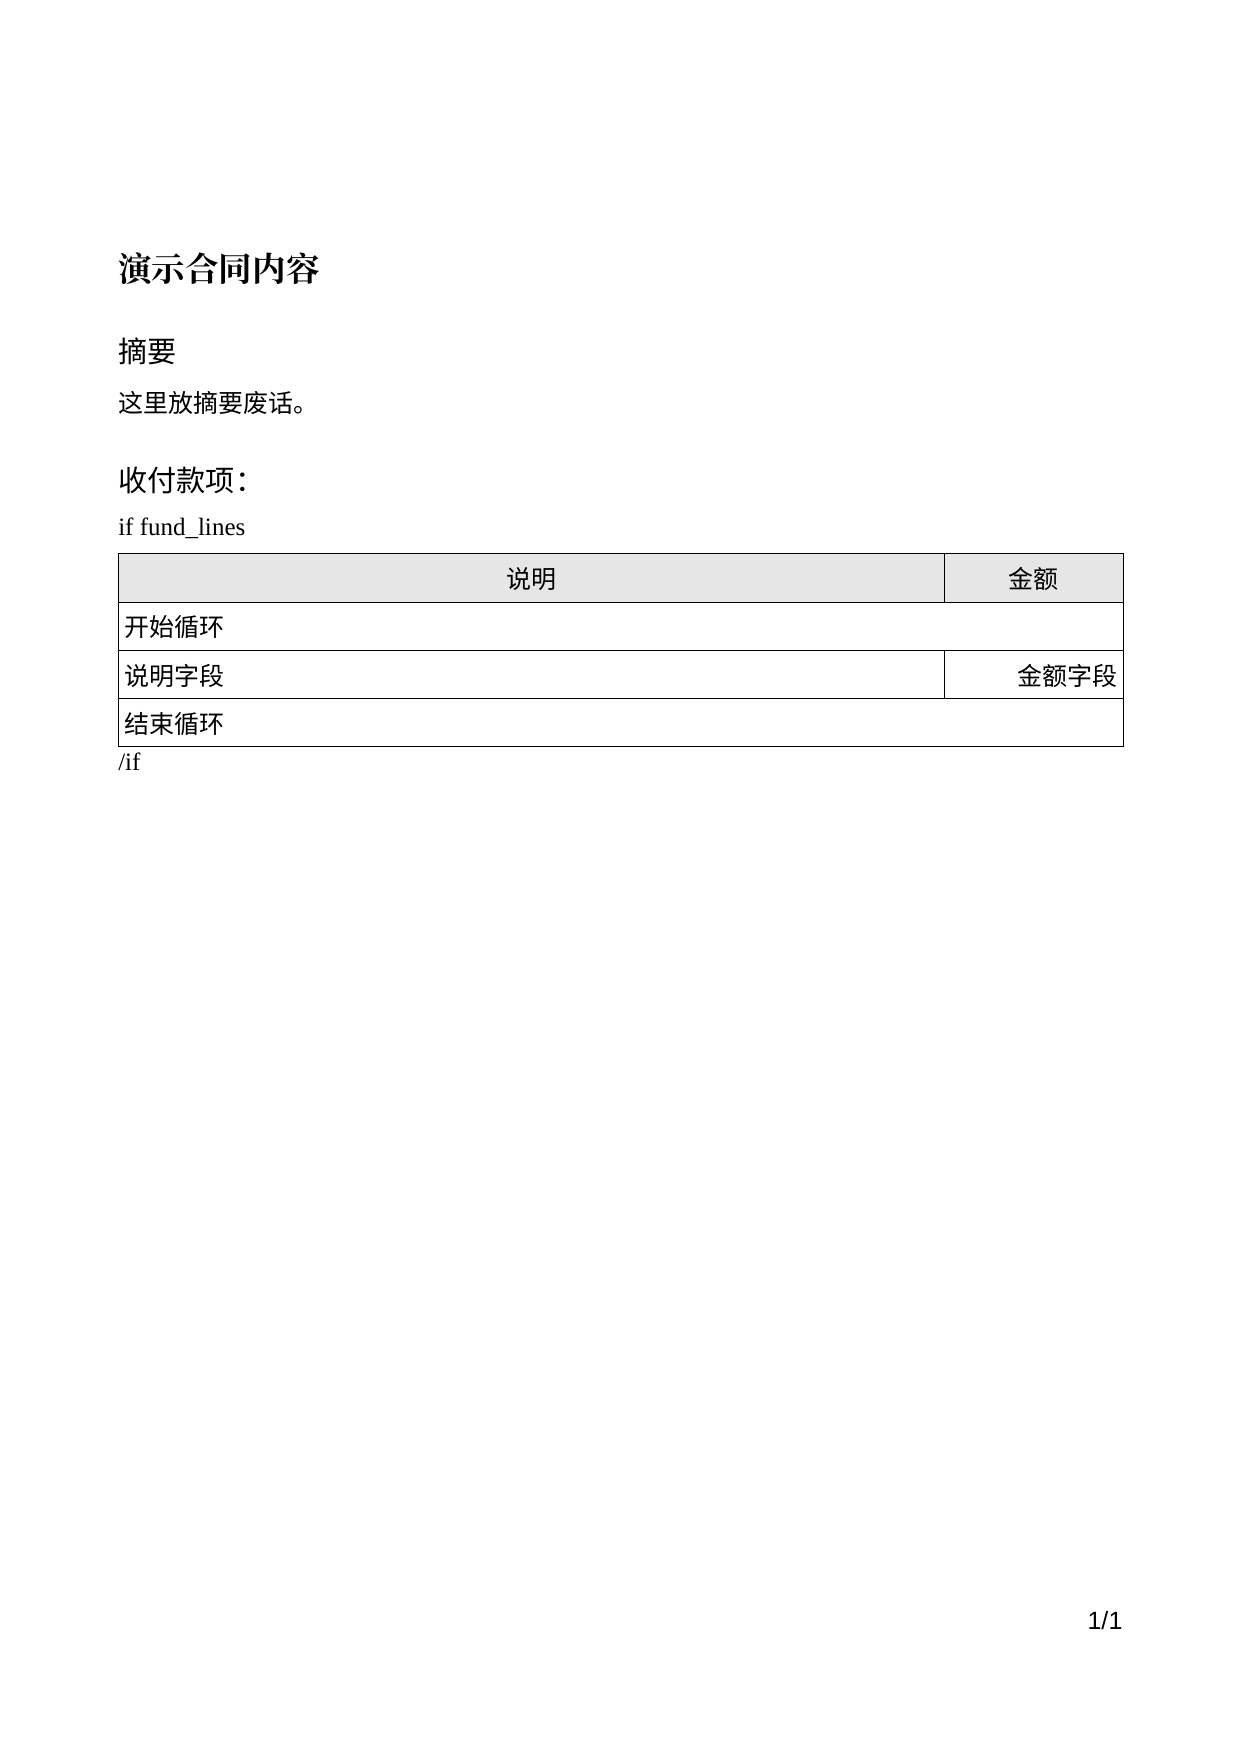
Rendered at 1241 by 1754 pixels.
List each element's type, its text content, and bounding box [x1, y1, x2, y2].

table_cell 金额字段 [945, 651, 1123, 698]
subtitle 演示合同内容 [118, 243, 1122, 291]
text if fund_lines [118, 512, 1122, 541]
subtitle 摘要 [118, 329, 1122, 371]
text /if [118, 747, 1122, 776]
text <setLang(o.lang or 'zh_CN')> [119, 176, 1123, 200]
table_cell 开始循环 [119, 603, 1123, 650]
table_header 说明 [119, 554, 944, 602]
table_cell 说明字段 [119, 651, 944, 698]
table_header 金额 [945, 554, 1123, 602]
table_cell 结束循环 [119, 699, 1123, 746]
text 这里放摘要废话。 [118, 383, 1122, 420]
subtitle 收付款项： [118, 457, 1122, 499]
